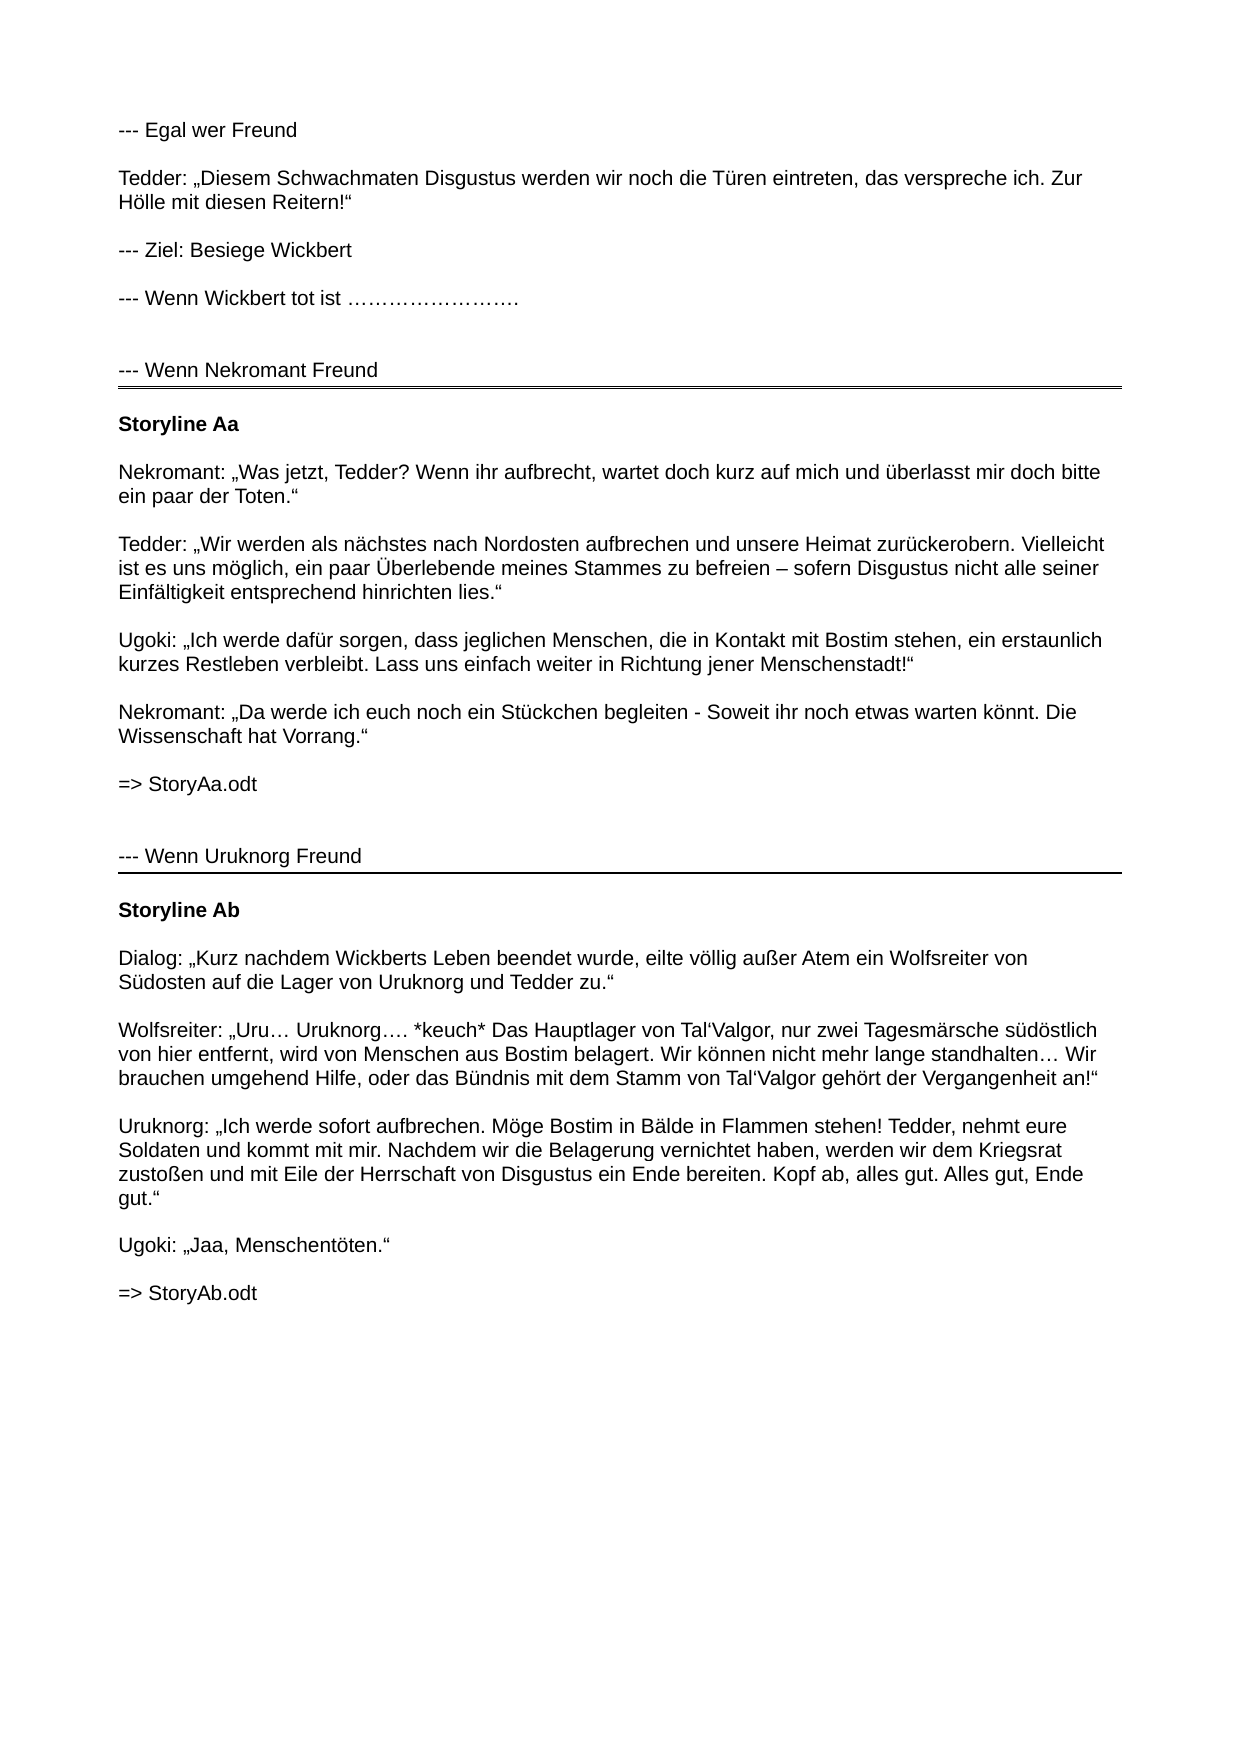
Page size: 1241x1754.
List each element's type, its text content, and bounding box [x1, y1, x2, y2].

text Wolfsreiter: „Uru… Uruknorg…. *keuch* Das Hauptlager von Tal‘Valgor, nur zwei Tagesmärsche südöstlich von hier entfernt, wird von Menschen aus Bostim belagert. Wir können nicht mehr lange standhalten… Wir brauchen umgehend Hilfe, oder das Bündnis mit dem Stamm von Tal‘Valgor gehört der Vergangenheit an!“ [118, 1018, 1122, 1089]
text Uruknorg: „Ich werde sofort aufbrechen. Möge Bostim in Bälde in Flammen stehen! Tedder, nehmt eure Soldaten und kommt mit mir. Nachdem wir die Belagerung vernichtet haben, werden wir dem Kriegsrat zustoßen und mit Eile der Herrschaft von Disgustus ein Ende bereiten. Kopf ab, alles gut. Alles gut, Ende gut.“ [118, 1113, 1122, 1209]
text Nekromant: „Da werde ich euch noch ein Stückchen begleiten - Soweit ihr noch etwas warten könnt. Die Wissenschaft hat Vorrang.“ [118, 700, 1122, 748]
text => StoryAa.odt [118, 772, 1122, 796]
text --- Ziel: Besiege Wickbert [118, 238, 1122, 262]
text => StoryAb.odt [118, 1281, 1122, 1305]
text Ugoki: „Jaa, Menschentöten.“ [118, 1233, 1122, 1257]
text --- Wenn Uruknorg Freund [118, 843, 1122, 872]
text --- Wenn Wickbert tot ist ……………………. [118, 286, 1122, 310]
text Storyline Aa [118, 412, 1122, 436]
text Dialog: „Kurz nachdem Wickberts Leben beendet wurde, eilte völlig außer Atem ein Wolfsreiter von Südosten auf die Lager von Uruknorg und Tedder zu.“ [118, 946, 1122, 994]
text Storyline Ab [118, 898, 1122, 922]
text Tedder: „Diesem Schwachmaten Disgustus werden wir noch die Türen eintreten, das verspreche ich. Zur Hölle mit diesen Reitern!“ [118, 166, 1122, 214]
text Tedder: „Wir werden als nächstes nach Nordosten aufbrechen und unsere Heimat zurückerobern. Vielleicht ist es uns möglich, ein paar Überlebende meines Stammes zu befreien – sofern Disgustus nicht alle seiner Einfältigkeit entsprechend hinrichten lies.“ [118, 532, 1122, 604]
text --- Egal wer Freund [118, 118, 1122, 142]
text Nekromant: „Was jetzt, Tedder? Wenn ihr aufbrecht, wartet doch kurz auf mich und überlasst mir doch bitte ein paar der Toten.“ [118, 460, 1122, 508]
text Ugoki: „Ich werde dafür sorgen, dass jeglichen Menschen, die in Kontakt mit Bostim stehen, ein erstaunlich kurzes Restleben verbleibt. Lass uns einfach weiter in Richtung jener Menschenstadt!“ [118, 628, 1122, 676]
text --- Wenn Nekromant Freund [118, 358, 1122, 386]
